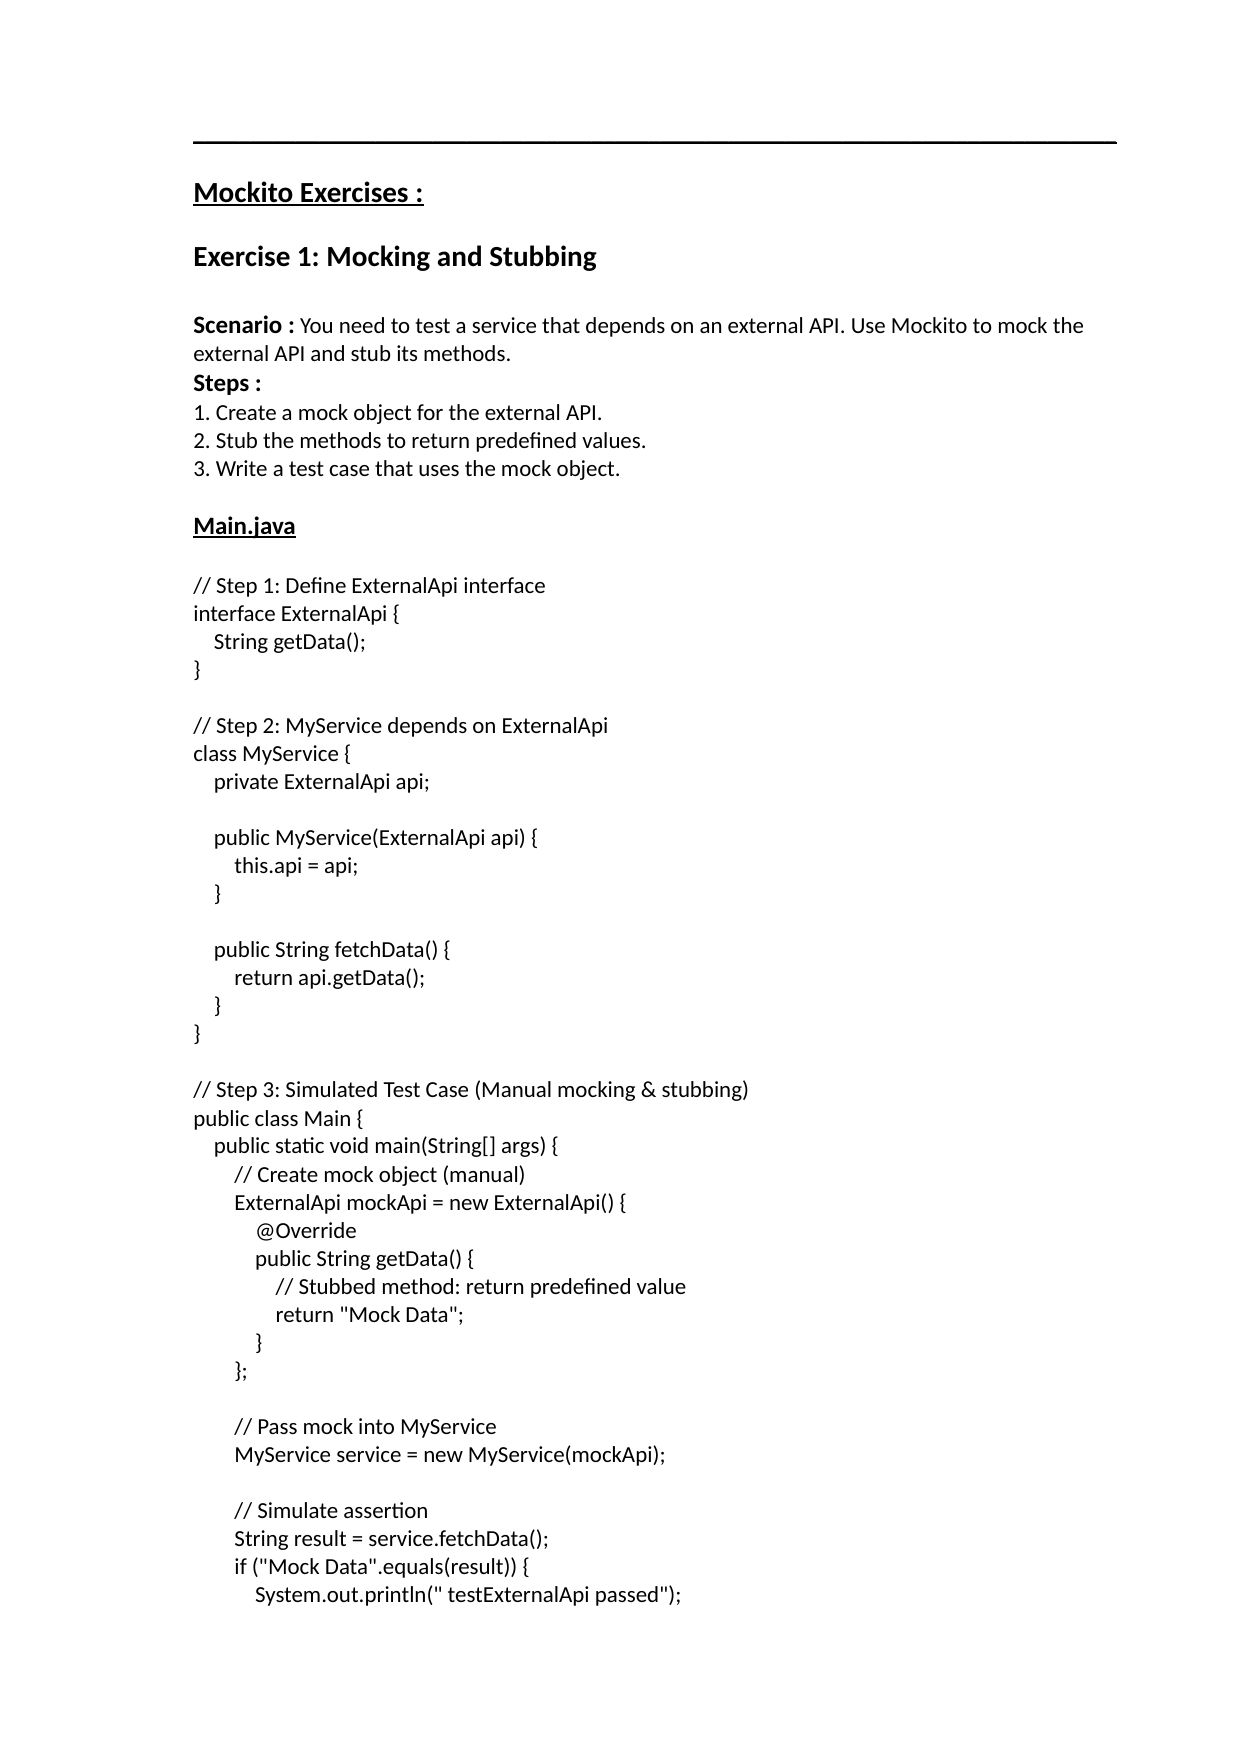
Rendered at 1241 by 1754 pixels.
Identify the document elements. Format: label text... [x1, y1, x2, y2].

text 3. Write a test case that uses the mock object. [193, 454, 1122, 482]
text _________________________________________________________________________________ [193, 118, 1122, 146]
text 1. Create a mock object for the external API. [193, 398, 1122, 426]
text Steps : [193, 368, 1122, 398]
text Exercise 1: Mocking and Stubbing [193, 238, 1122, 273]
text Scenario : You need to test a service that depends on an external API. Use Mockito to mock the external API and stub its methods. [193, 309, 1122, 368]
text 2. Stub the methods to return predefined values. [193, 426, 1122, 454]
text Mockito Exercises : [193, 174, 1122, 210]
text Main.java [193, 510, 1122, 541]
text // Step 1: Define ExternalApi interface interface ExternalApi { String getData(); } // Step 2: MyService depends on ExternalApi class MyService { private ExternalApi api; public MyService(ExternalApi api) { this.api = api; } public String fetchData() { return api.getData(); } } // Step 3: Simulated Test Case (Manual mocking & stubbing) public class Main { public static void main(String[] args) { // Create mock object (manual) ExternalApi mockApi = new ExternalApi() { @Override public String getData() { // Stubbed method: return predefined value return "Mock Data"; } }; // Pass mock into MyService MyService service = new MyService(mockApi); // Simulate assertion String result = service.fetchData(); if ("Mock Data".equals(result)) { System.out.println(" testExternalApi passed"); [193, 571, 1122, 1608]
